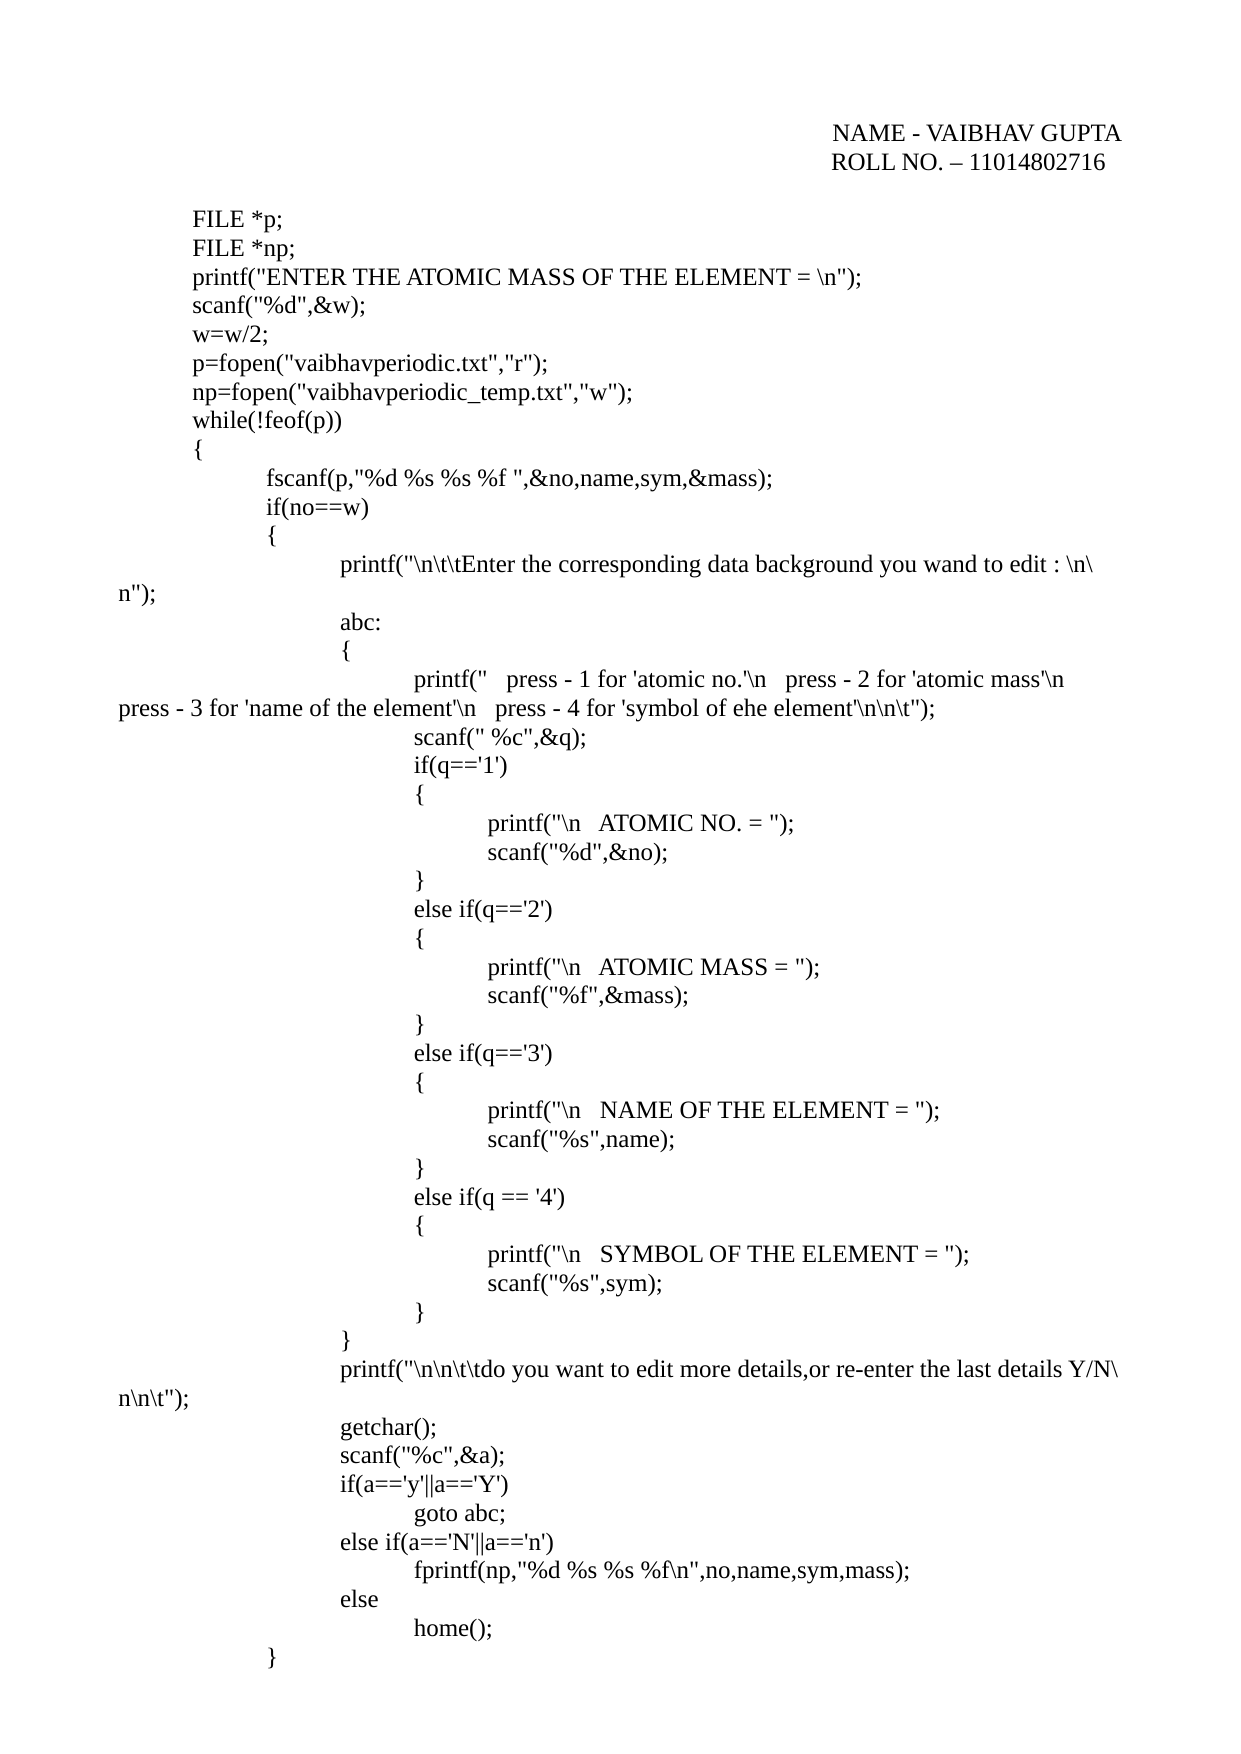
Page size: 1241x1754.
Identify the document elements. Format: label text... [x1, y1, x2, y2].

text printf("\n ATOMIC MASS = "); [118, 952, 1122, 981]
text p=fopen("vaibhavperiodic.txt","r"); [118, 348, 1122, 377]
text } [118, 1642, 1122, 1671]
text } [118, 1326, 1122, 1354]
text printf(" press - 1 for 'atomic no.'\n press - 2 for 'atomic mass'\n press - 3 for 'name of the element'\n press - 4 for 'symbol of ehe element'\n\n\t"); [118, 664, 1122, 722]
text printf("\n\n\t\tdo you want to edit more details,or re-enter the last details Y/N\n\n\t"); [118, 1354, 1122, 1412]
text { [118, 521, 1122, 549]
text scanf("%s",name); [118, 1124, 1122, 1153]
text FILE *p; [118, 204, 1122, 233]
text abc: [118, 607, 1122, 636]
text { [118, 636, 1122, 664]
text } [118, 1009, 1122, 1038]
text scanf("%c",&a); [118, 1441, 1122, 1469]
text { [118, 779, 1122, 808]
text { [118, 1211, 1122, 1239]
text w=w/2; [118, 319, 1122, 348]
text goto abc; [118, 1498, 1122, 1527]
text scanf("%d",&w); [118, 291, 1122, 319]
text fprintf(np,"%d %s %s %f\n",no,name,sym,mass); [118, 1556, 1122, 1584]
text printf("\n ATOMIC NO. = "); [118, 808, 1122, 837]
text scanf("%f",&mass); [118, 981, 1122, 1009]
text } [118, 1297, 1122, 1326]
text fscanf(p,"%d %s %s %f ",&no,name,sym,&mass); [118, 463, 1122, 492]
text { [118, 434, 1122, 463]
text if(no==w) [118, 492, 1122, 521]
text { [118, 923, 1122, 952]
text np=fopen("vaibhavperiodic_temp.txt","w"); [118, 377, 1122, 406]
text else if(q == '4') [118, 1182, 1122, 1211]
text } [118, 866, 1122, 894]
text else if(q=='2') [118, 894, 1122, 923]
text printf("ENTER THE ATOMIC MASS OF THE ELEMENT = \n"); [118, 262, 1122, 291]
text else if(a=='N'||a=='n') [118, 1527, 1122, 1556]
text if(a=='y'||a=='Y') [118, 1469, 1122, 1498]
text else if(q=='3') [118, 1038, 1122, 1067]
text scanf(" %c",&q); [118, 722, 1122, 751]
text printf("\n SYMBOL OF THE ELEMENT = "); [118, 1239, 1122, 1268]
text printf("\n NAME OF THE ELEMENT = "); [118, 1096, 1122, 1124]
text if(q=='1') [118, 751, 1122, 779]
text getchar(); [118, 1412, 1122, 1441]
text scanf("%d",&no); [118, 837, 1122, 866]
text printf("\n\t\tEnter the corresponding data background you wand to edit : \n\n"); [118, 549, 1122, 607]
text FILE *np; [118, 233, 1122, 262]
text scanf("%s",sym); [118, 1268, 1122, 1297]
text } [118, 1153, 1122, 1182]
text { [118, 1067, 1122, 1096]
text while(!feof(p)) [118, 406, 1122, 434]
text else [118, 1584, 1122, 1613]
text home(); [118, 1613, 1122, 1642]
